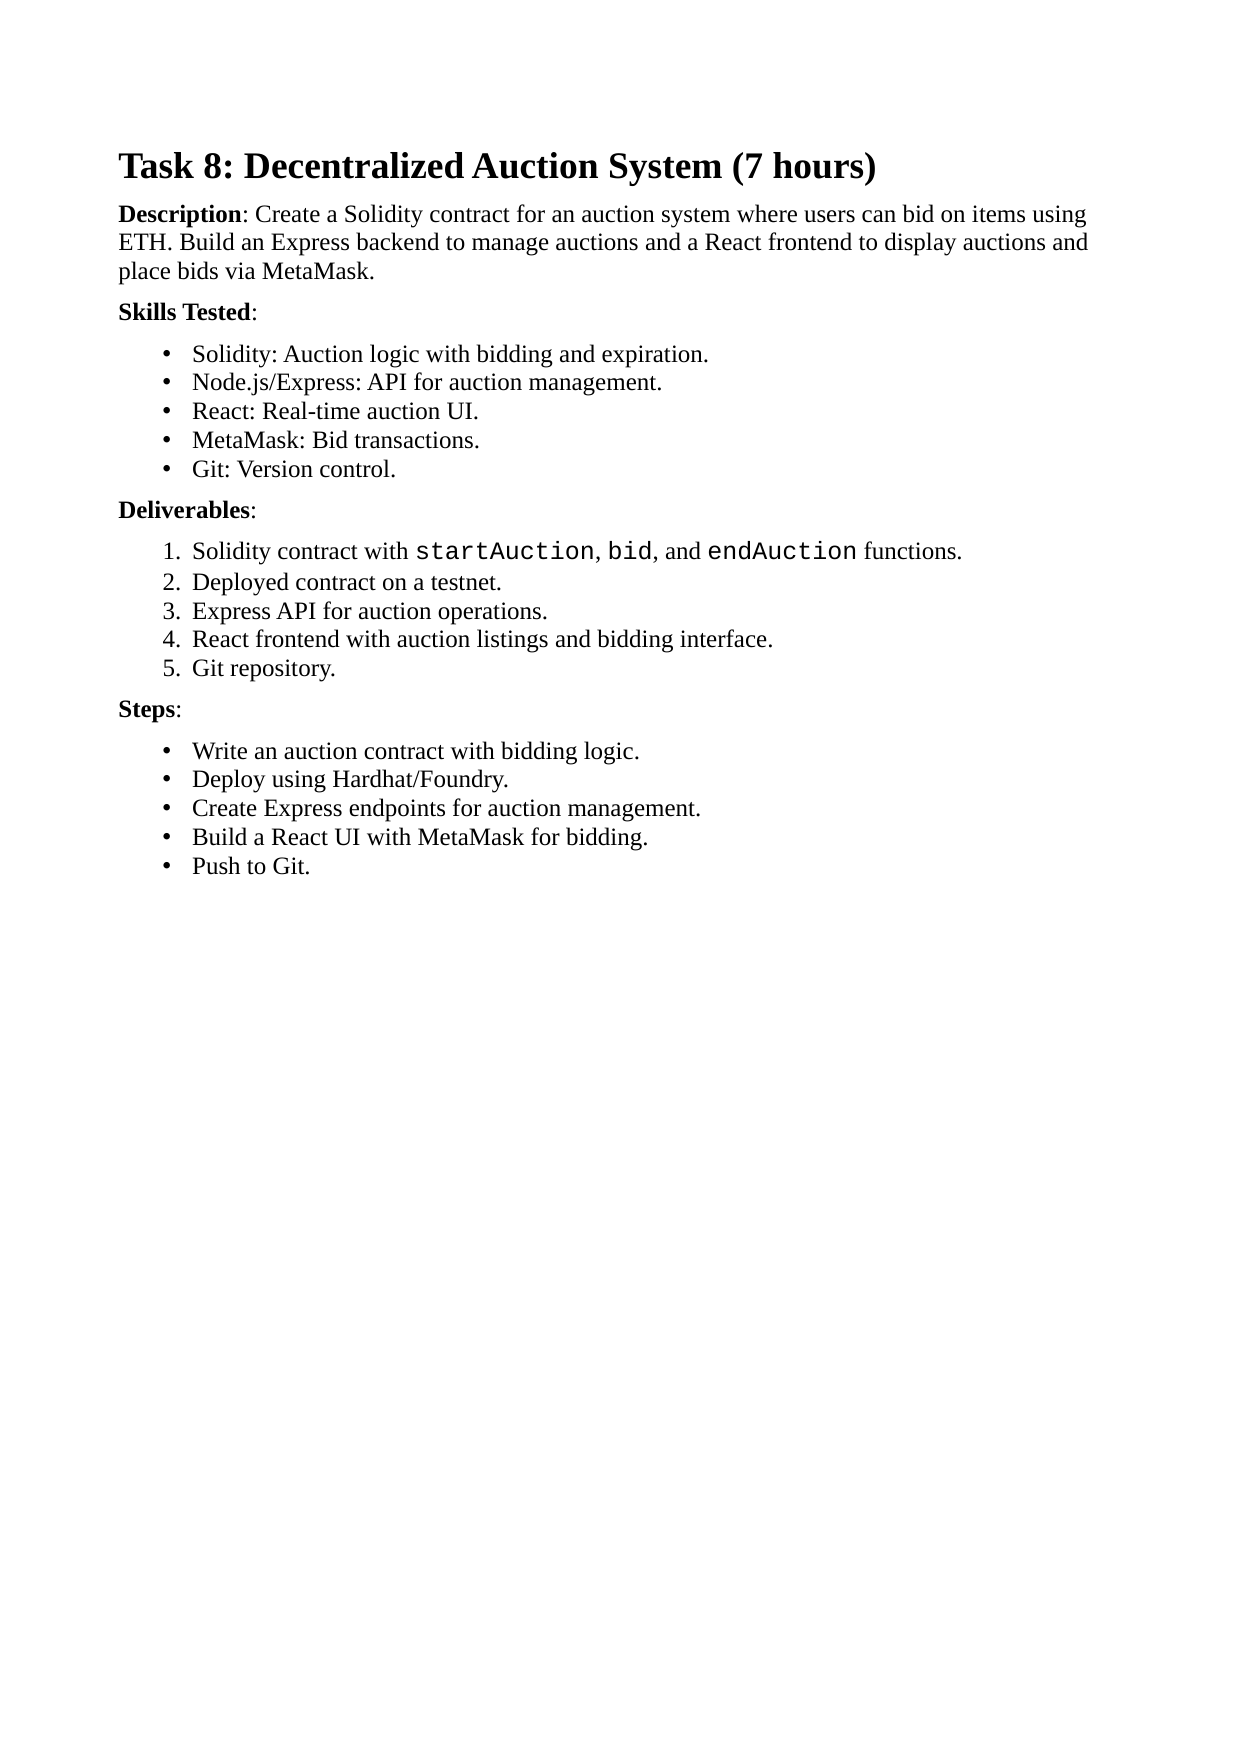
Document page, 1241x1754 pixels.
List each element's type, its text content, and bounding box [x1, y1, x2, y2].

subtitle Task 8: Decentralized Auction System (7 hours) [118, 143, 1122, 186]
list Push to Git. [162, 851, 1122, 879]
list React frontend with auction listings and bidding interface. [162, 624, 1122, 653]
list Deploy using Hardhat/Foundry. [162, 764, 1122, 793]
list Express API for auction operations. [162, 596, 1122, 624]
list Deployed contract on a testnet. [162, 567, 1122, 596]
list Solidity contract with startAuction, bid, and endAuction functions. [162, 536, 1122, 567]
text Deliverables: [118, 495, 1122, 524]
text Description: Create a Solidity contract for an auction system where users can bid on items using ETH. Build an Express backend to manage auctions and a React frontend to display auctions and place bids via MetaMask. [118, 199, 1122, 285]
list Git repository. [162, 653, 1122, 682]
list Node.js/Express: API for auction management. [162, 367, 1122, 396]
list Write an auction contract with bidding logic. [162, 736, 1122, 764]
list Git: Version control. [162, 454, 1122, 482]
list Create Express endpoints for auction management. [162, 793, 1122, 822]
list Solidity: Auction logic with bidding and expiration. [162, 339, 1122, 367]
list MetaMask: Bid transactions. [162, 425, 1122, 454]
text Skills Tested: [118, 297, 1122, 326]
text Steps: [118, 694, 1122, 723]
list React: Real-time auction UI. [162, 396, 1122, 425]
list Build a React UI with MetaMask for bidding. [162, 822, 1122, 851]
